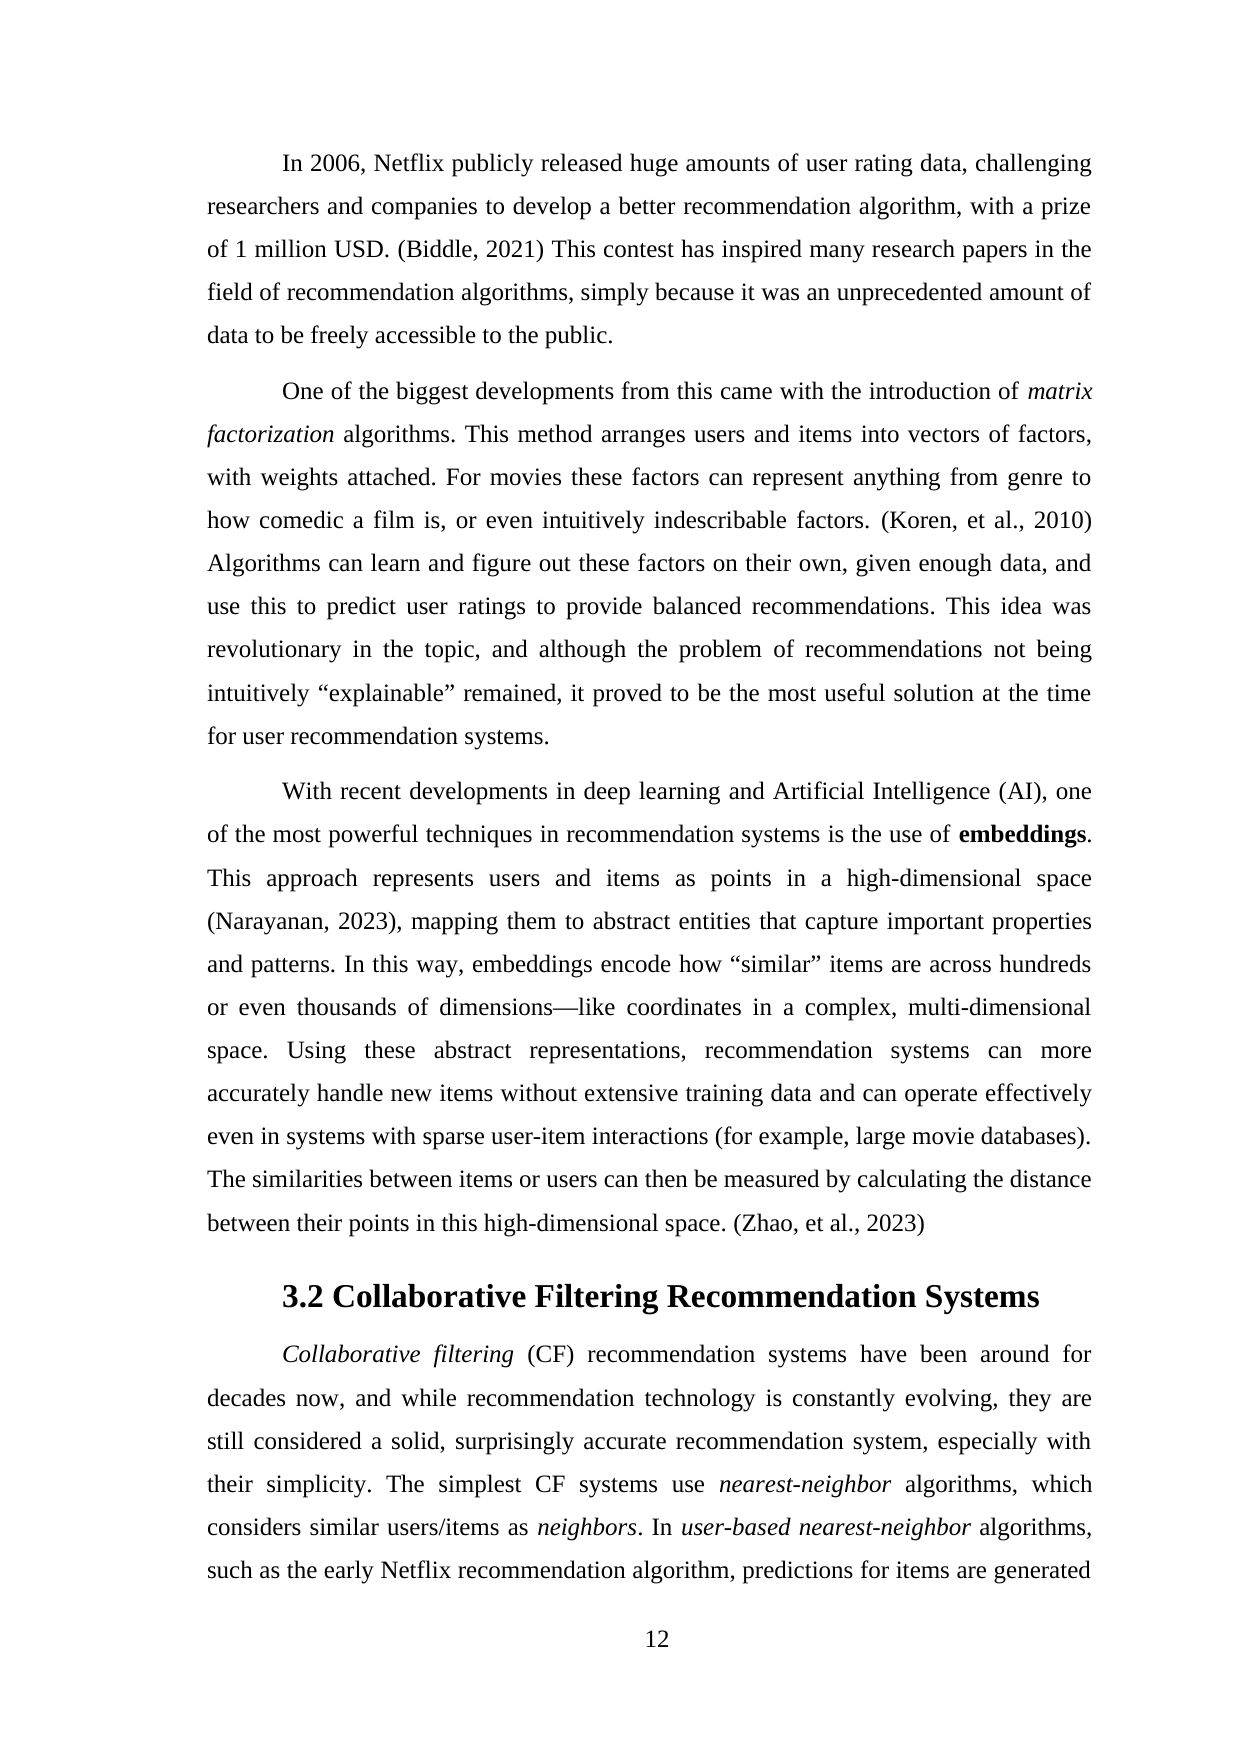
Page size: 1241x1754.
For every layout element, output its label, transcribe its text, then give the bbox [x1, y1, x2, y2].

text Collaborative filtering (CF) recommendation systems have been around for decades now, and while recommendation technology is constantly evolving, they are still considered a solid, surprisingly accurate recommendation system, especially with their simplicity. The simplest CF systems use nearest-neighbor algorithms, which considers similar users/items as neighbors. In user-based nearest-neighbor algorithms, such as the early Netflix recommendation algorithm, predictions for items are generated [207, 1339, 1092, 1584]
text One of the biggest developments from this came with the introduction of matrix factorization algorithms. This method arranges users and items into vectors of factors, with weights attached. For movies these factors can represent anything from genre to how comedic a film is, or even intuitively indescribable factors. (Koren, et al., 2010) Algorithms can learn and figure out these factors on their own, given enough data, and use this to predict user ratings to provide balanced recommendations. This idea was revolutionary in the topic, and although the problem of recommendations not being intuitively “explainable” remained, it proved to be the most useful solution at the time for user recommendation systems. [207, 376, 1092, 749]
text With recent developments in deep learning and Artificial Intelligence (AI), one of the most powerful techniques in recommendation systems is the use of embeddings. This approach represents users and items as points in a high-dimensional space (Narayanan, 2023), mapping them to abstract entities that capture important properties and patterns. In this way, embeddings encode how “similar” items are across hundreds or even thousands of dimensions—like coordinates in a complex, multi-dimensional space. Using these abstract representations, recommendation systems can more accurately handle new items without extensive training data and can operate effectively even in systems with sparse user-item interactions (for example, large movie databases). The similarities between items or users can then be measured by calculating the distance between their points in this high-dimensional space. (Zhao, et al., 2023) [207, 776, 1092, 1236]
text In 2006, Netflix publicly released huge amounts of user rating data, challenging researchers and companies to develop a better recommendation algorithm, with a prize of 1 million USD. (Biddle, 2021) This contest has inspired many research papers in the field of recommendation algorithms, simply because it was an unprecedented amount of data to be freely accessible to the public. [207, 148, 1092, 349]
subtitle Collaborative Filtering Recommendation Systems [207, 1276, 1092, 1314]
